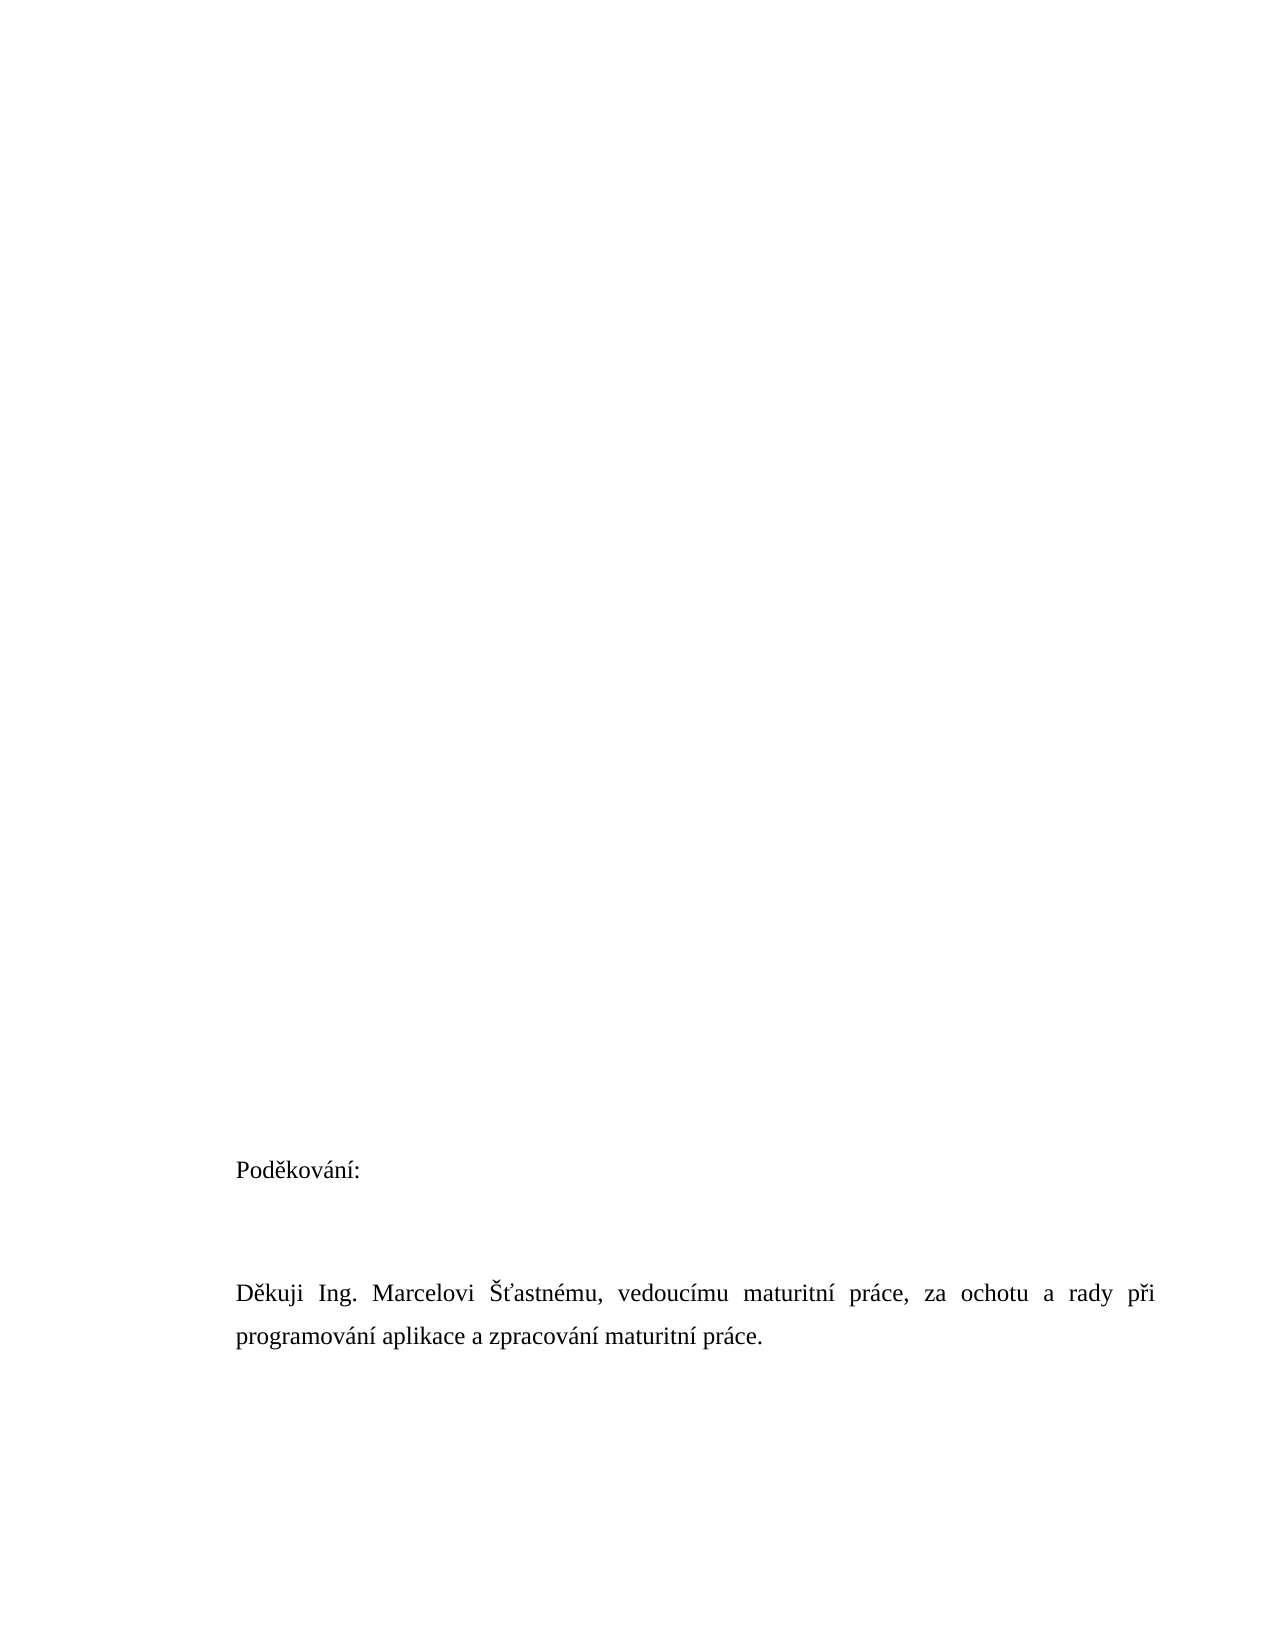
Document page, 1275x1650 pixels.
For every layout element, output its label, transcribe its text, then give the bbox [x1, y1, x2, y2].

text Poděkování: [236, 1155, 1156, 1184]
text Děkuji Ing. Marcelovi Šťastnému, vedoucímu maturitní práce, za ochotu a rady při programování aplikace a zpracování maturitní práce. [236, 1278, 1156, 1349]
